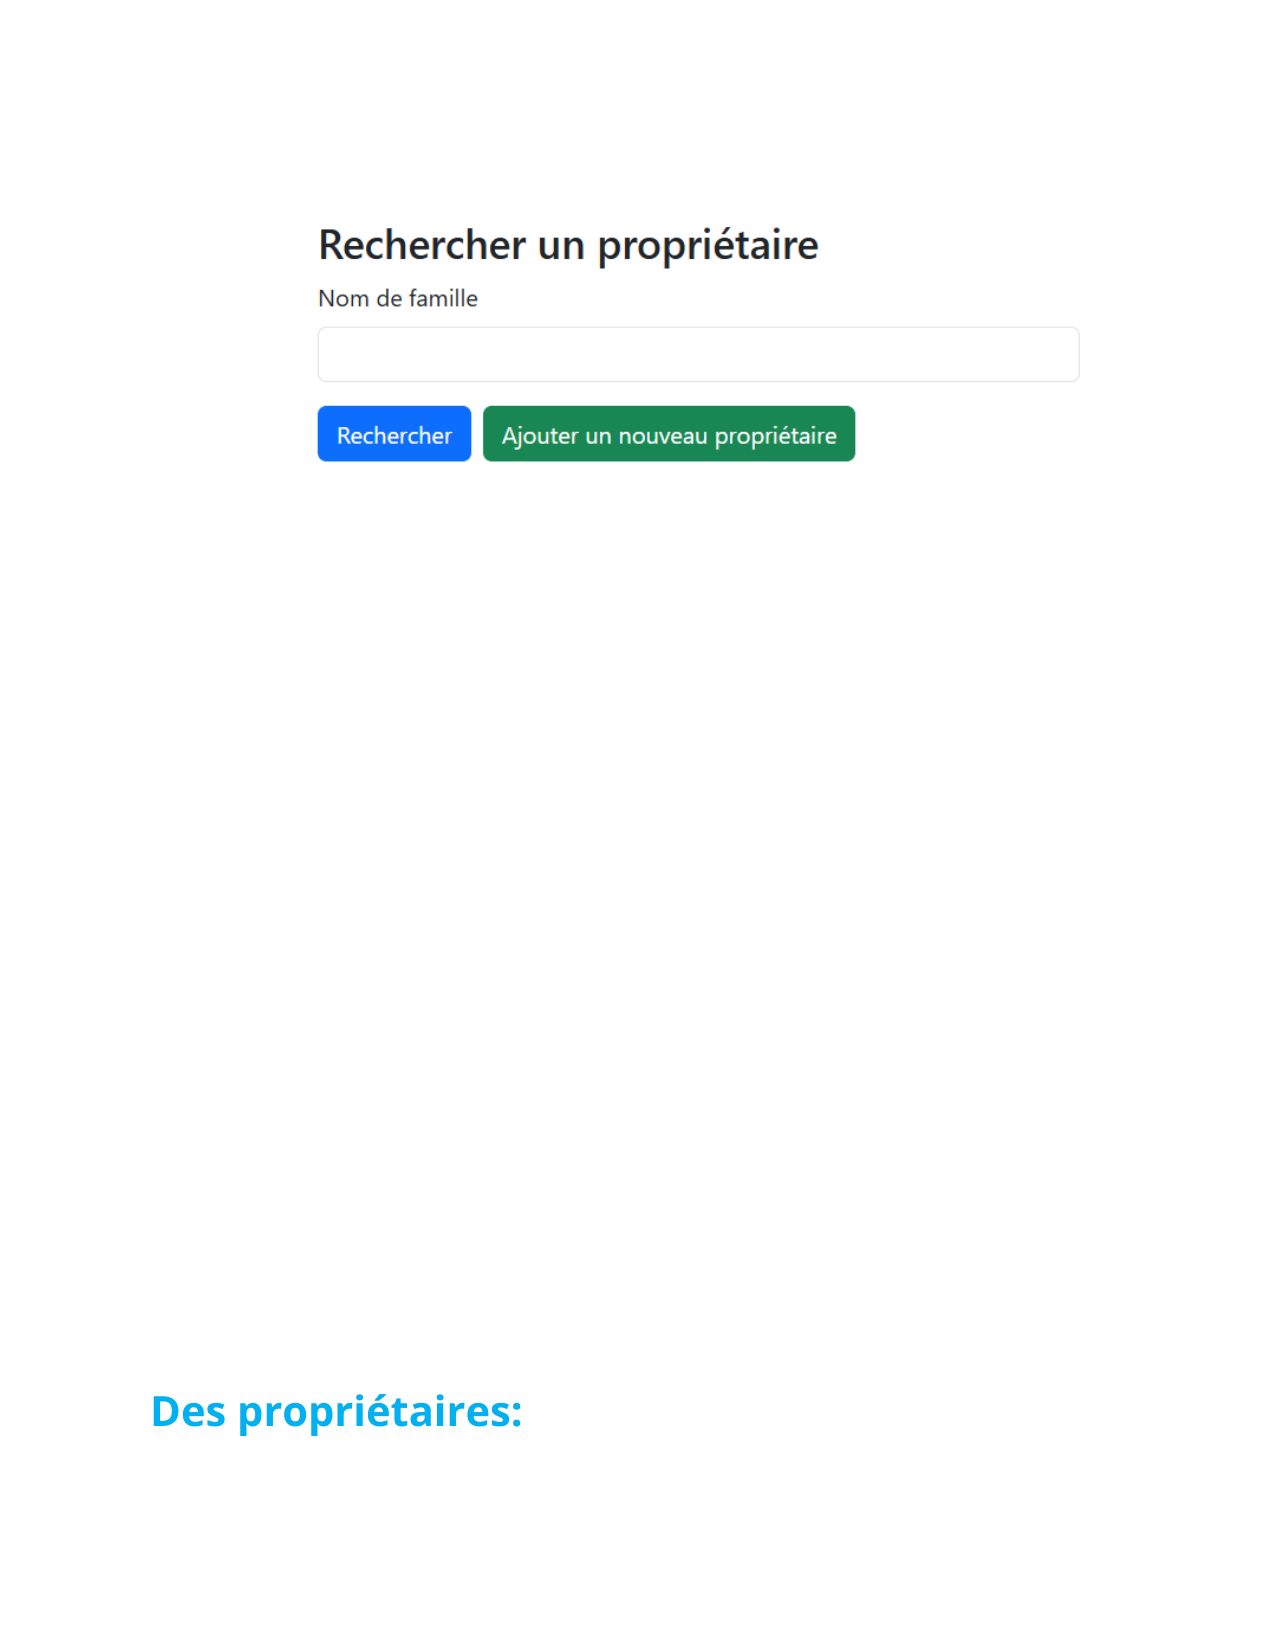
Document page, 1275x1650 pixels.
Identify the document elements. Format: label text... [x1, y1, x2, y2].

text Des propriétaires: [150, 1382, 1125, 1438]
